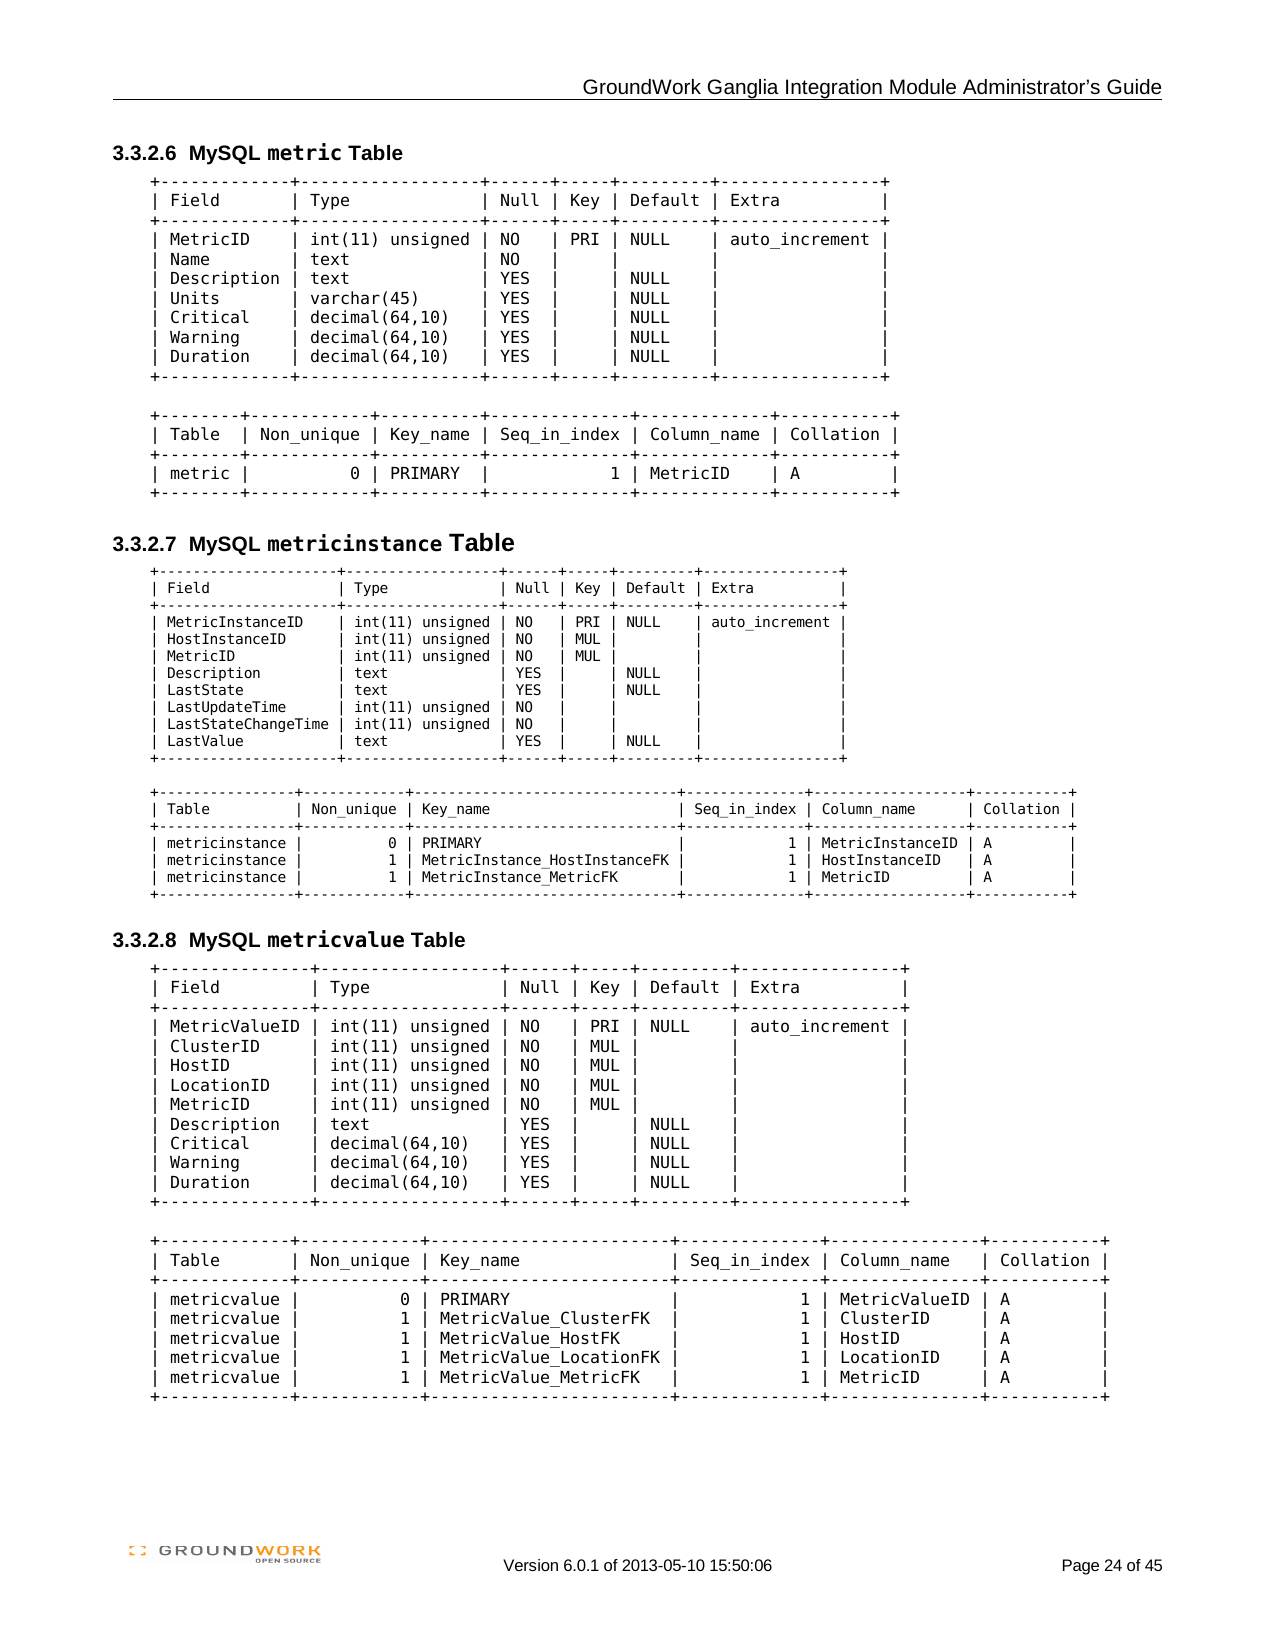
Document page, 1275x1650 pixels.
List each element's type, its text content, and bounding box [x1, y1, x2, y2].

text | metricvalue | 1 | MetricValue_LocationFK | 1 | LocationID | A | [150, 1348, 1162, 1368]
text +--------+------------+----------+--------------+-------------+-----------+ [150, 406, 1162, 425]
subtitle MySQL metric Table [112, 141, 1162, 166]
text | HostInstanceID | int(11) unsigned | NO | MUL | | | [150, 631, 1162, 648]
text | metricinstance | 1 | MetricInstance_HostInstanceFK | 1 | HostInstanceID | A | [150, 852, 1162, 869]
text | MetricInstanceID | int(11) unsigned | NO | PRI | NULL | auto_increment | [150, 614, 1162, 631]
text | metricvalue | 1 | MetricValue_MetricFK | 1 | MetricID | A | [150, 1368, 1162, 1387]
text +-------------+------------------+------+-----+---------+----------------+ [150, 211, 1162, 230]
text | metricvalue | 1 | MetricValue_ClusterFK | 1 | ClusterID | A | [150, 1309, 1162, 1329]
text +----------------+------------+-------------------------------+--------------+------------------+-----------+ [150, 818, 1162, 835]
text +---------------+------------------+------+-----+---------+----------------+ [150, 958, 1162, 978]
text +-------------+------------+------------------------+--------------+---------------+-----------+ [150, 1387, 1162, 1407]
text | Name | text | NO | | | | [150, 250, 1162, 269]
text +---------------+------------------+------+-----+---------+----------------+ [150, 1192, 1162, 1212]
text +---------------------+------------------+------+-----+---------+----------------+ [150, 750, 1162, 767]
text | metricvalue | 0 | PRIMARY | 1 | MetricValueID | A | [150, 1290, 1162, 1309]
text +---------------+------------------+------+-----+---------+----------------+ [150, 997, 1162, 1017]
text | Description | text | YES | | NULL | | [150, 665, 1162, 682]
text | LastStateChangeTime | int(11) unsigned | NO | | | | [150, 716, 1162, 733]
text | Table | Non_unique | Key_name | Seq_in_index | Column_name | Collation | [150, 1251, 1162, 1270]
text | Critical | decimal(64,10) | YES | | NULL | | [150, 1134, 1162, 1153]
text | LastUpdateTime | int(11) unsigned | NO | | | | [150, 699, 1162, 716]
text | metric | 0 | PRIMARY | 1 | MetricID | A | [150, 464, 1162, 483]
text | MetricID | int(11) unsigned | NO | MUL | | | [150, 1095, 1162, 1114]
text | metricvalue | 1 | MetricValue_HostFK | 1 | HostID | A | [150, 1329, 1162, 1348]
text | LastValue | text | YES | | NULL | | [150, 733, 1162, 750]
text +-------------+------------+------------------------+--------------+---------------+-----------+ [150, 1231, 1162, 1251]
text | Duration | decimal(64,10) | YES | | NULL | | [150, 1173, 1162, 1192]
text +-------------+------------+------------------------+--------------+---------------+-----------+ [150, 1270, 1162, 1290]
text +---------------------+------------------+------+-----+---------+----------------+ [150, 597, 1162, 614]
picture [129, 1546, 321, 1563]
text | Field | Type | Null | Key | Default | Extra | [150, 978, 1162, 997]
text | MetricValueID | int(11) unsigned | NO | PRI | NULL | auto_increment | [150, 1017, 1162, 1036]
text +-------------+------------------+------+-----+---------+----------------+ [150, 172, 1162, 191]
text +-------------+------------------+------+-----+---------+----------------+ [150, 367, 1162, 386]
text | Duration | decimal(64,10) | YES | | NULL | | [150, 347, 1162, 367]
text | Description | text | YES | | NULL | | [150, 269, 1162, 289]
subtitle MySQL metricvalue Table [112, 928, 1162, 952]
text | Warning | decimal(64,10) | YES | | NULL | | [150, 328, 1162, 347]
text | Table | Non_unique | Key_name | Seq_in_index | Column_name | Collation | [150, 425, 1162, 444]
text | metricinstance | 1 | MetricInstance_MetricFK | 1 | MetricID | A | [150, 869, 1162, 886]
text | MetricID | int(11) unsigned | NO | PRI | NULL | auto_increment | [150, 230, 1162, 250]
text +--------+------------+----------+--------------+-------------+-----------+ [150, 483, 1162, 503]
text +----------------+------------+-------------------------------+--------------+------------------+-----------+ [150, 784, 1162, 801]
text | Field | Type | Null | Key | Default | Extra | [150, 580, 1162, 597]
text | Warning | decimal(64,10) | YES | | NULL | | [150, 1153, 1162, 1173]
text | Table | Non_unique | Key_name | Seq_in_index | Column_name | Collation | [150, 801, 1162, 818]
text +--------+------------+----------+--------------+-------------+-----------+ [150, 444, 1162, 464]
text | HostID | int(11) unsigned | NO | MUL | | | [150, 1056, 1162, 1075]
text | ClusterID | int(11) unsigned | NO | MUL | | | [150, 1036, 1162, 1056]
text | MetricID | int(11) unsigned | NO | MUL | | | [150, 648, 1162, 665]
text | Units | varchar(45) | YES | | NULL | | [150, 289, 1162, 308]
text | Critical | decimal(64,10) | YES | | NULL | | [150, 308, 1162, 328]
text | LastState | text | YES | | NULL | | [150, 682, 1162, 699]
text | Description | text | YES | | NULL | | [150, 1114, 1162, 1134]
text +----------------+------------+-------------------------------+--------------+------------------+-----------+ [150, 886, 1162, 903]
text | LocationID | int(11) unsigned | NO | MUL | | | [150, 1075, 1162, 1095]
text | Field | Type | Null | Key | Default | Extra | [150, 191, 1162, 211]
text +---------------------+------------------+------+-----+---------+----------------+ [150, 563, 1162, 580]
text | metricinstance | 0 | PRIMARY | 1 | MetricInstanceID | A | [150, 835, 1162, 852]
subtitle MySQL metricinstance Table [112, 528, 1162, 557]
